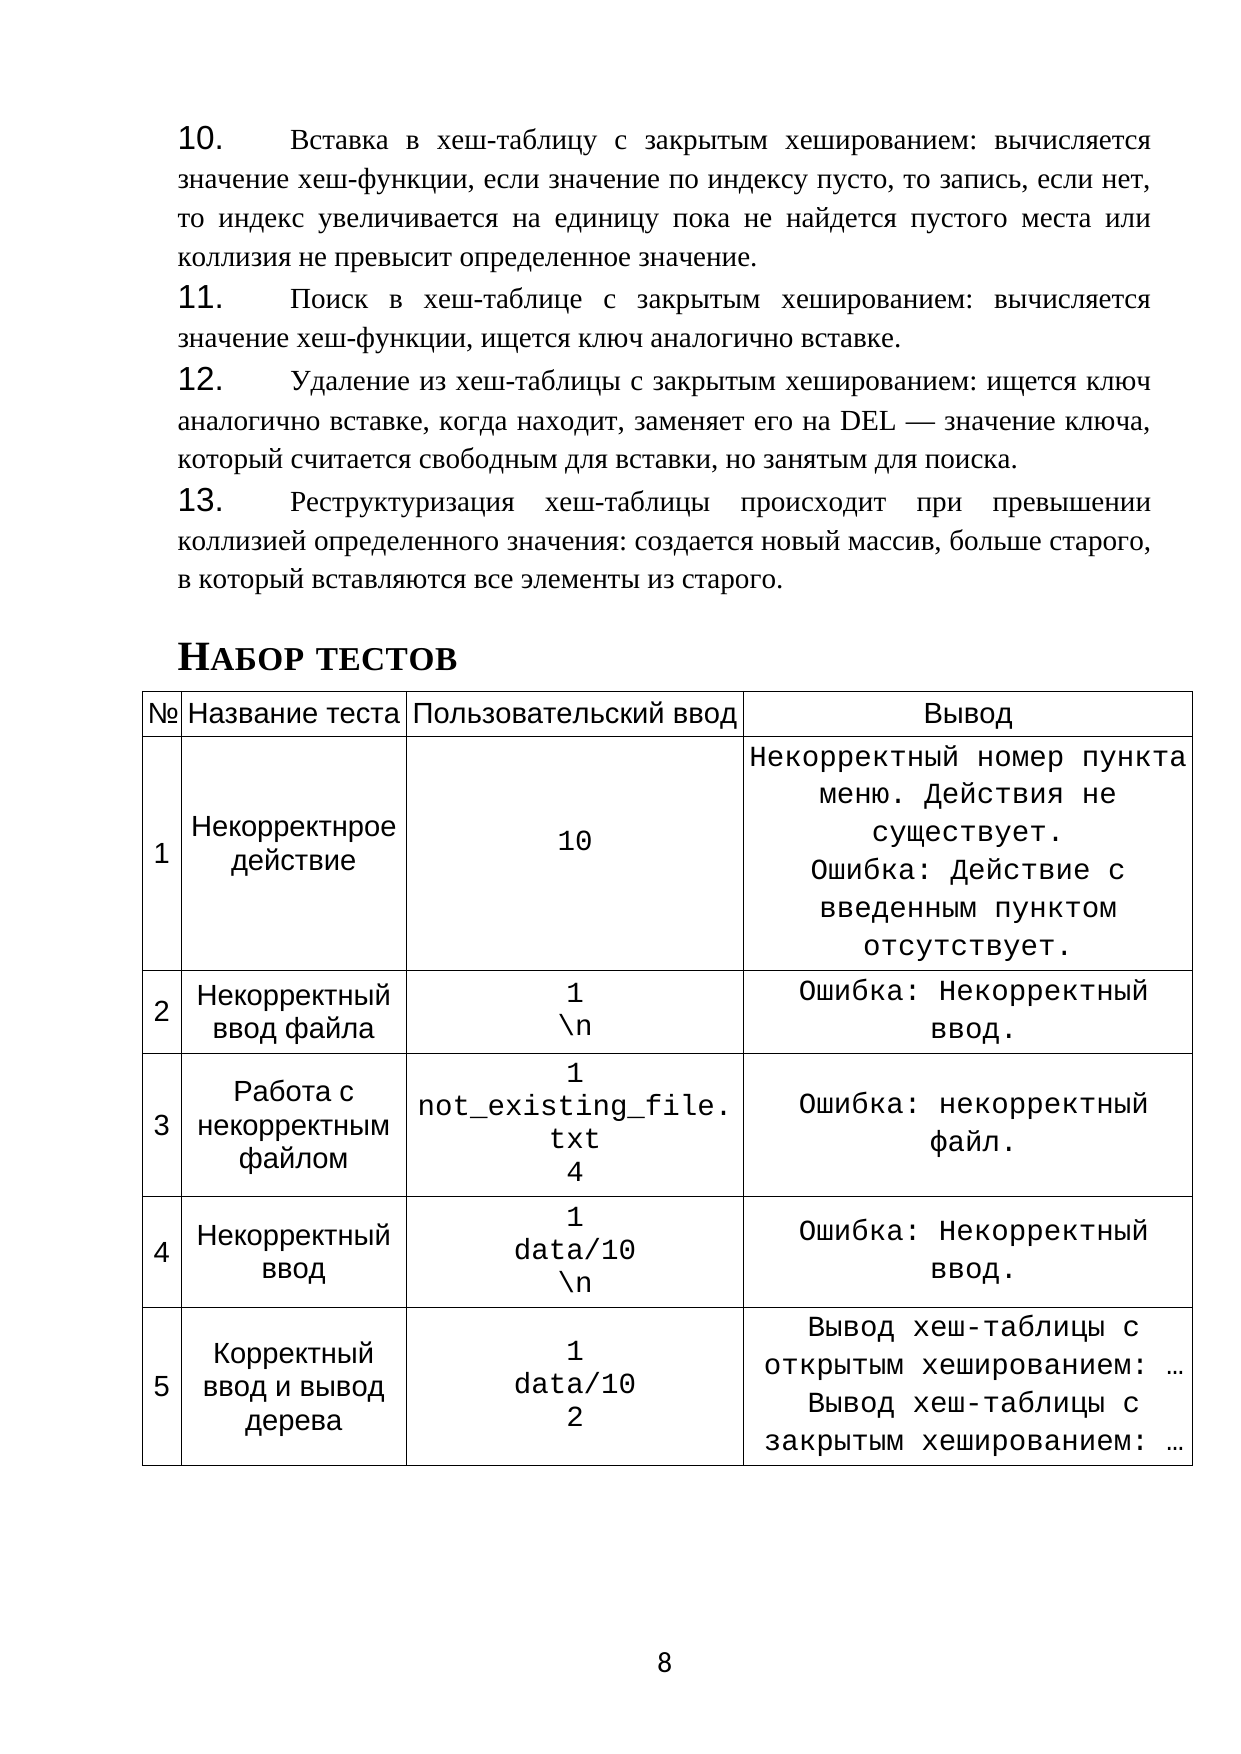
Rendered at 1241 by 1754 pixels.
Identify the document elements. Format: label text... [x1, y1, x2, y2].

table_cell Ошибка: Некорректный ввод. [744, 971, 1192, 1052]
table_cell 5 [143, 1308, 181, 1465]
table_cell Работа с некорректным файлом [182, 1054, 406, 1196]
table_cell Ошибка: Некорректный ввод. [744, 1197, 1192, 1307]
table_cell 10 [407, 737, 743, 970]
table_header Пользовательский ввод [407, 692, 743, 736]
list Удаление из хеш-таблицы с закрытым хешированием: ищется ключ аналогично вставке, когда находит, заменяет его на DEL — значение ключа, который считается свободным для вставки, но занятым для поиска. [177, 359, 1152, 475]
table_cell 1 [143, 737, 181, 970]
table_cell Корректный ввод и вывод дерева [182, 1308, 406, 1465]
list Вставка в хеш-таблицу с закрытым хешированием: вычисляется значение хеш-функции, если значение по индексу пусто, то запись, если нет, то индекс увеличивается на единицу пока не найдется пустого места или коллизия не превысит определенное значение. [177, 118, 1152, 272]
list Поиск в хеш-таблице с закрытым хешированием: вычисляется значение хеш-функции, ищется ключ аналогично вставке. [177, 277, 1152, 354]
table_cell 1 data/10 \n [407, 1197, 743, 1307]
subtitle Набор тестов [177, 631, 1152, 679]
table_cell Некорректный номер пункта меню. Действия не существует. Ошибка: Действие с введенным пунктом отсутствует. [744, 737, 1192, 970]
table_cell Вывод хеш-таблицы с открытым хешированием: … Вывод хеш-таблицы с закрытым хешированием: … [744, 1308, 1192, 1465]
table_cell 3 [143, 1054, 181, 1196]
table_header № [143, 692, 181, 736]
table_cell 1 data/10 2 [407, 1308, 743, 1465]
table_cell Некорректный ввод файла [182, 971, 406, 1052]
table_cell Некорректный ввод [182, 1197, 406, 1307]
table_cell Некорректнрое действие [182, 737, 406, 970]
table_cell 1 not_existing_file.txt 4 [407, 1054, 743, 1196]
table_header Вывод [744, 692, 1192, 736]
table_header Название теста [182, 692, 406, 736]
table_cell 4 [143, 1197, 181, 1307]
table_cell 2 [143, 971, 181, 1052]
table_cell 1 \n [407, 971, 743, 1052]
list Реструктуризация хеш-таблицы происходит при превышении коллизией определенного значения: создается новый массив, больше старого, в который вставляются все элементы из старого. [177, 480, 1152, 595]
table_cell Ошибка: некорректный файл. [744, 1054, 1192, 1196]
